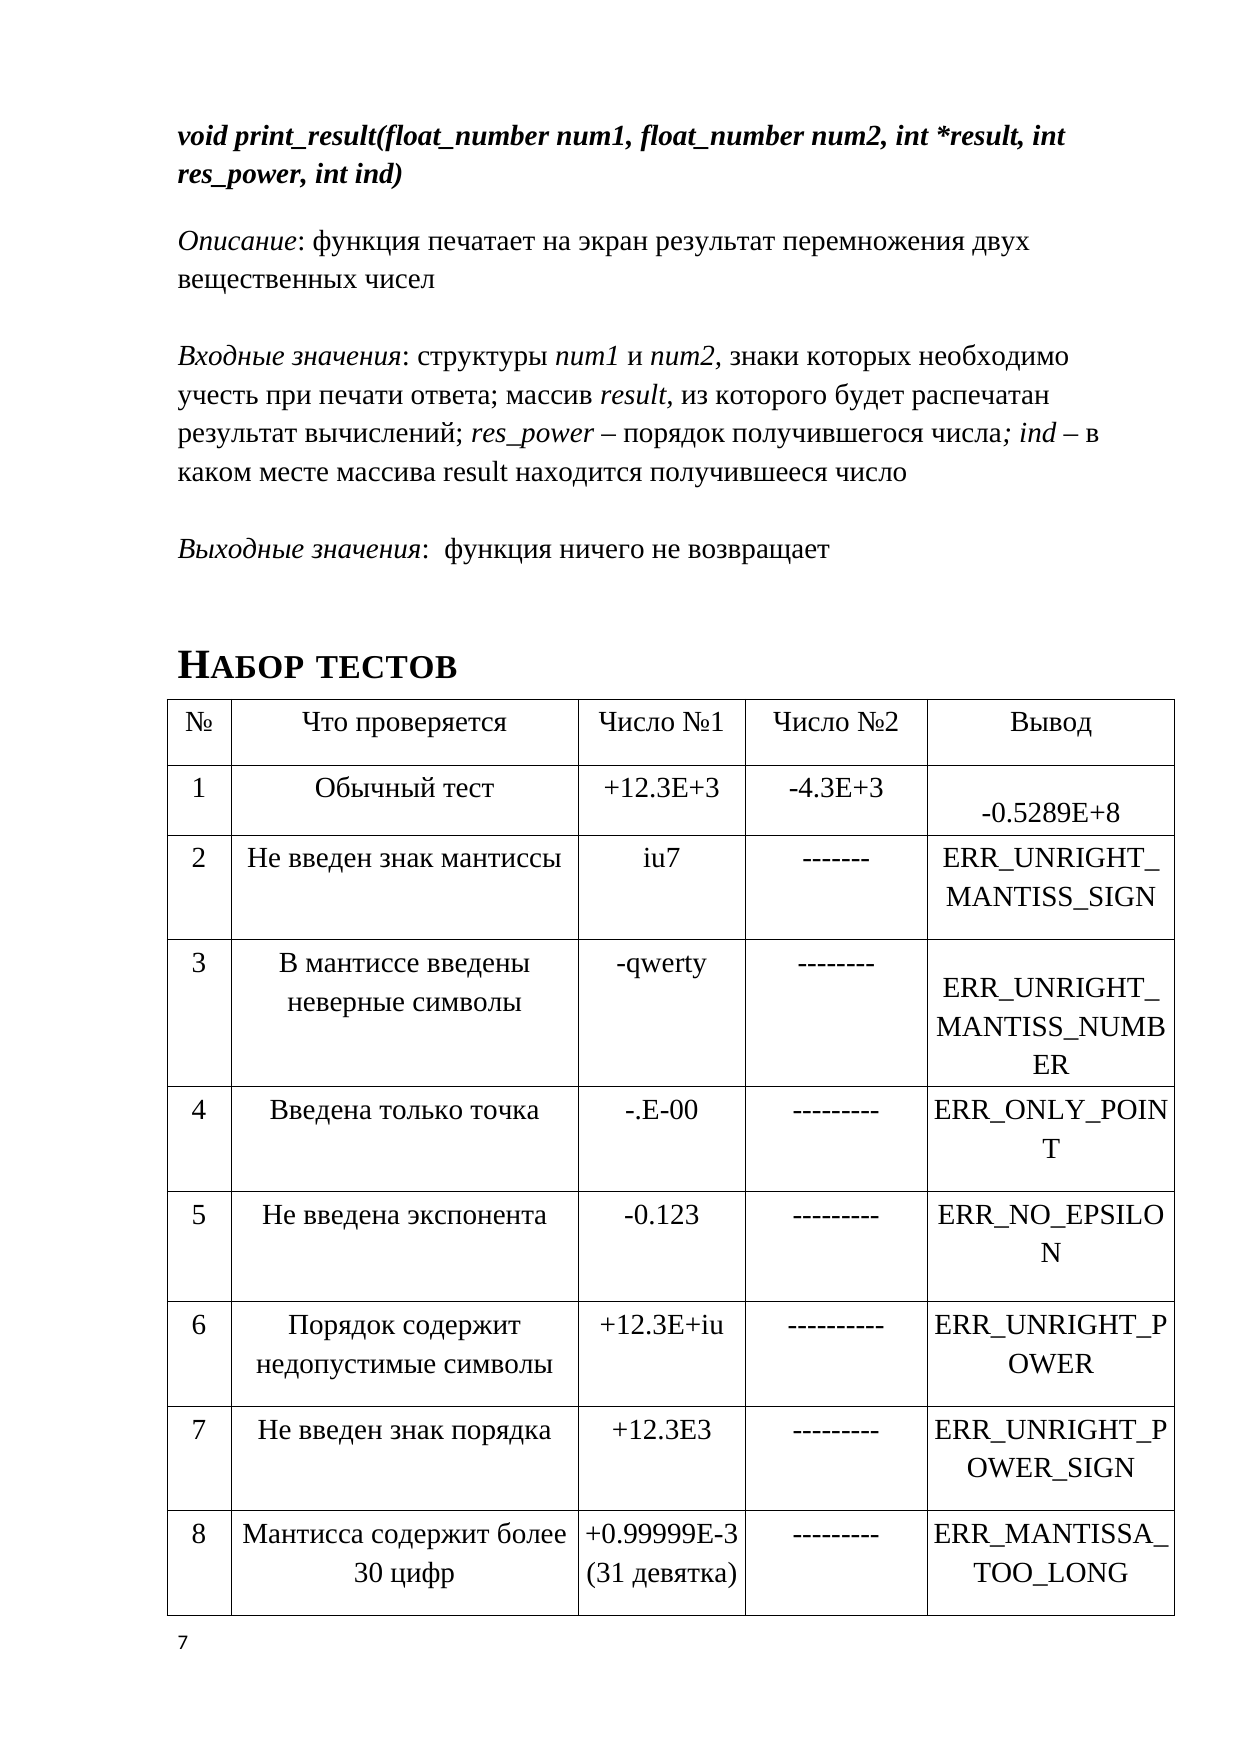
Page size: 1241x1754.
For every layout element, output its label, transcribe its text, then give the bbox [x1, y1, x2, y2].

table_cell Введена только точка [232, 1087, 578, 1191]
table_header Вывод [928, 700, 1174, 765]
table_cell ------- [746, 836, 927, 939]
table_cell ERR_MANTISSA_TOO_LONG [928, 1511, 1174, 1615]
table_cell 3 [168, 940, 231, 1086]
table_cell 1 [168, 766, 231, 835]
table_cell -0.5289E+8 [928, 766, 1174, 835]
table_cell Порядок содержит недопустимые символы [232, 1302, 578, 1406]
table_cell Обычный тест [232, 766, 578, 835]
table_cell --------- [746, 1511, 927, 1615]
table_cell +12.3E+3 [579, 766, 745, 835]
table_header Число №1 [579, 700, 745, 765]
table_cell ERR_ONLY_POINT [928, 1087, 1174, 1191]
list Описание: функция печатает на экран результат перемножения двух вещественных чисел [177, 223, 1152, 295]
table_cell -0.123 [579, 1192, 745, 1301]
table_cell ERR_UNRIGHT_POWER [928, 1302, 1174, 1406]
table_cell В мантиссе введены неверные символы [232, 940, 578, 1086]
table_cell 7 [168, 1407, 231, 1510]
table_cell +0.99999E-3 (31 девятка) [579, 1511, 745, 1615]
table_cell 5 [168, 1192, 231, 1301]
table_cell Мантисса содержит более 30 цифр [232, 1511, 578, 1615]
table_cell -------- [746, 940, 927, 1086]
table_cell ERR_UNRIGHT_MANTISS_NUMBER [928, 940, 1174, 1086]
table_cell --------- [746, 1407, 927, 1510]
list Входные значения: структуры num1 и num2, знаки которых необходимо учесть при печати ответа; массив result, из которого будет распечатан результат вычислений; res_power – порядок получившегося числа; ind – в каком месте массива result находится получившееся число [177, 338, 1152, 488]
list void print_result(float_number num1, float_number num2, int *result, int res_power, int ind) [177, 118, 1152, 190]
list Выходные значения: функция ничего не возвращает [177, 531, 1152, 565]
table_header Что проверяется [232, 700, 578, 765]
table_cell -4.3E+3 [746, 766, 927, 835]
table_cell 6 [168, 1302, 231, 1406]
table_cell -.E-00 [579, 1087, 745, 1191]
table_cell ERR_UNRIGHT_POWER_SIGN [928, 1407, 1174, 1510]
table_header Число №2 [746, 700, 927, 765]
table_header № [168, 700, 231, 765]
subtitle Набор тестов [177, 639, 1152, 687]
table_cell ERR_NO_EPSILON [928, 1192, 1174, 1301]
table_cell 4 [168, 1087, 231, 1191]
table_cell --------- [746, 1087, 927, 1191]
table_cell --------- [746, 1192, 927, 1301]
table_cell Не введена экспонента [232, 1192, 578, 1301]
table_cell ---------- [746, 1302, 927, 1406]
table_cell +12.3E3 [579, 1407, 745, 1510]
table_cell Не введен знак мантиссы [232, 836, 578, 939]
table_cell ERR_UNRIGHT_MANTISS_SIGN [928, 836, 1174, 939]
table_cell -qwerty [579, 940, 745, 1086]
table_cell 2 [168, 836, 231, 939]
table_cell +12.3E+iu [579, 1302, 745, 1406]
table_cell iu7 [579, 836, 745, 939]
table_cell 8 [168, 1511, 231, 1615]
table_cell Не введен знак порядка [232, 1407, 578, 1510]
